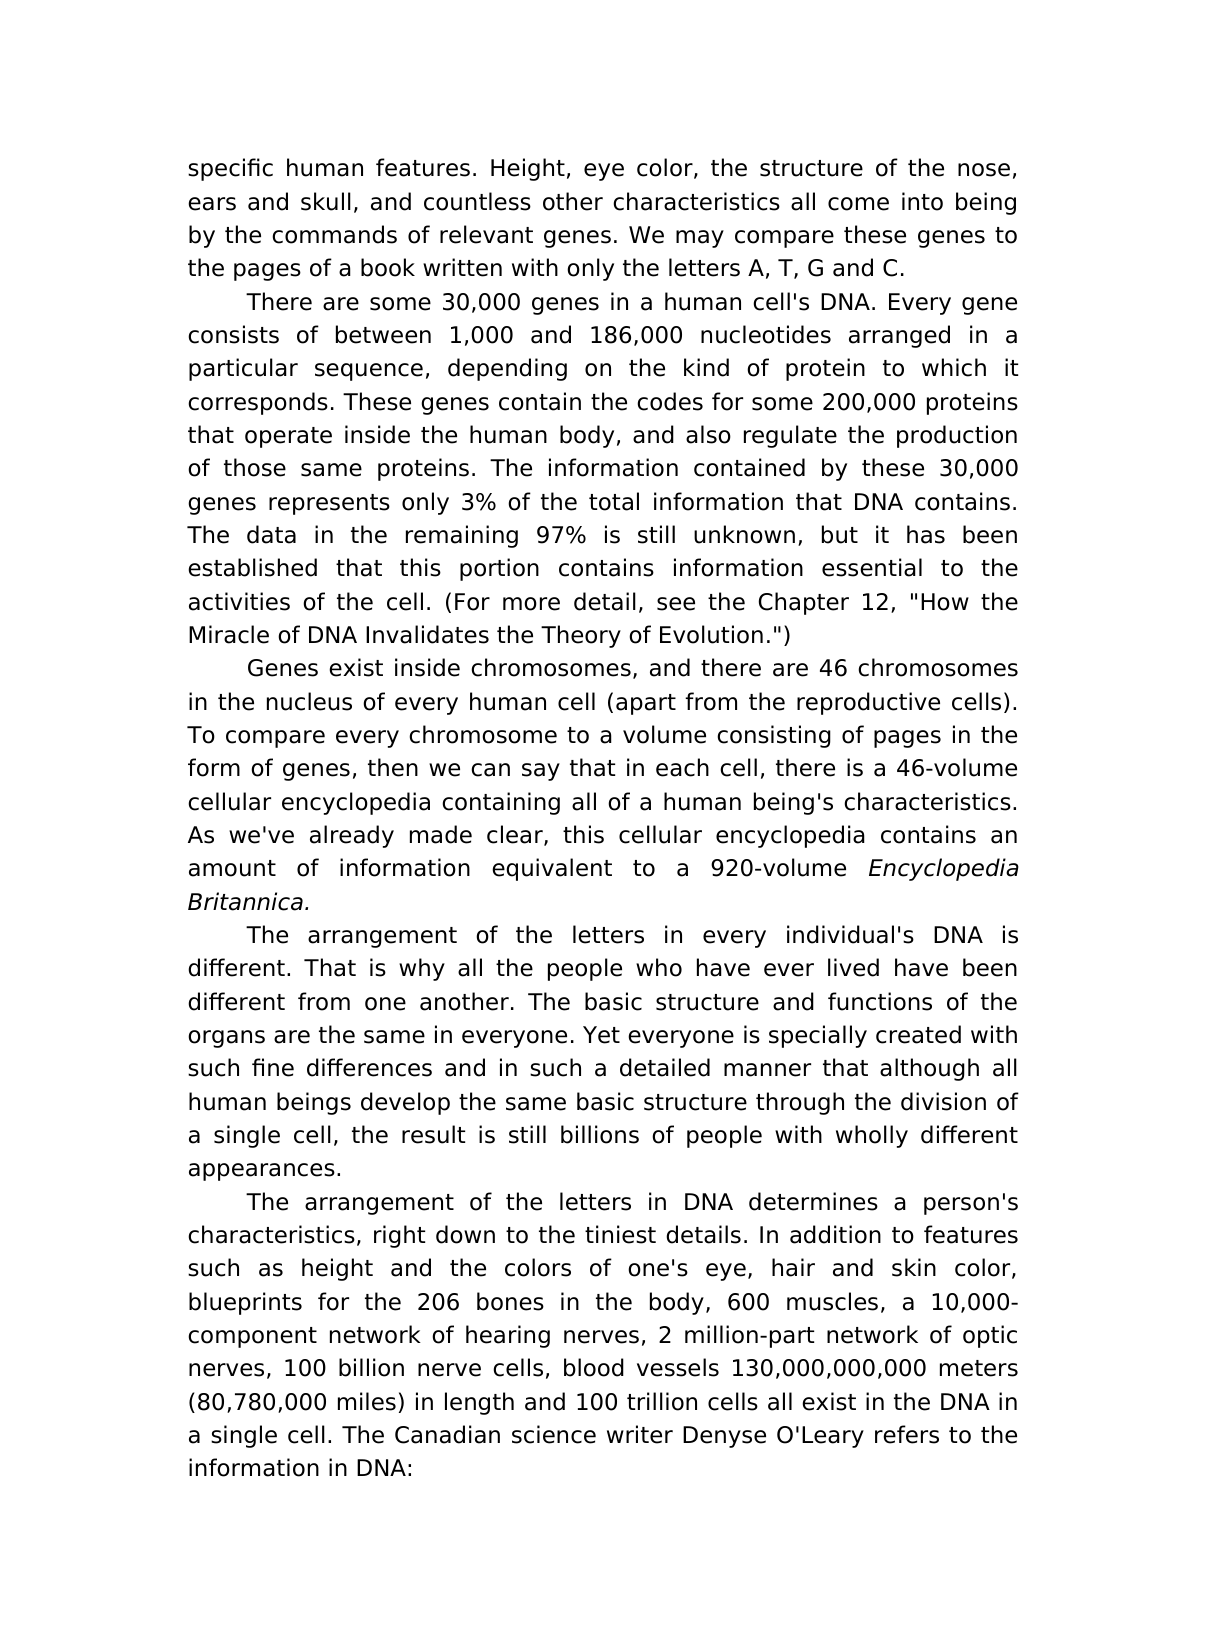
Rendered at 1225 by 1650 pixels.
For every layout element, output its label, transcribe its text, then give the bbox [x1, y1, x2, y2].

text The arrangement of the letters in every individual's DNA is different. That is why all the people who have ever lived have been different from one another. The basic structure and functions of the organs are the same in everyone. Yet everyone is specially created with such fine differences and in such a detailed manner that although all human beings develop the same basic structure through the division of a single cell, the result is still billions of people with wholly different appearances. [187, 917, 1020, 1183]
text The arrangement of the letters in DNA determines a person's characteristics, right down to the tiniest details. In addition to features such as height and the colors of one's eye, hair and skin color, blueprints for the 206 bones in the body, 600 muscles, a 10,000-component network of hearing nerves, 2 million-part network of optic nerves, 100 billion nerve cells, blood vessels 130,000,000,000 meters (80,780,000 miles) in length and 100 trillion cells all exist in the DNA in a single cell. The Canadian science writer Denyse O'Leary refers to the information in DNA: [187, 1183, 1020, 1483]
text specific human features. Height, eye color, the structure of the nose, ears and skull, and countless other characteristics all come into being by the commands of relevant genes. We may compare these genes to the pages of a book written with only the letters A, T, G and C. [187, 150, 1020, 283]
text Genes exist inside chromosomes, and there are 46 chromosomes in the nucleus of every human cell (apart from the reproductive cells). To compare every chromosome to a volume consisting of pages in the form of genes, then we can say that in each cell, there is a 46-volume cellular encyclopedia containing all of a human being's characteristics. As we've already made clear, this cellular encyclopedia contains an amount of information equivalent to a 920-volume Encyclopedia Britannica. [187, 650, 1020, 917]
text There are some 30,000 genes in a human cell's DNA. Every gene consists of between 1,000 and 186,000 nucleotides arranged in a particular sequence, depending on the kind of protein to which it corresponds. These genes contain the codes for some 200,000 proteins that operate inside the human body, and also regulate the production of those same proteins. The information contained by these 30,000 genes represents only 3% of the total information that DNA contains. The data in the remaining 97% is still unknown, but it has been established that this portion contains information essential to the activities of the cell. (For more detail, see the Chapter 12, "How the Miracle of DNA Invalidates the Theory of Evolution.") [187, 283, 1020, 650]
